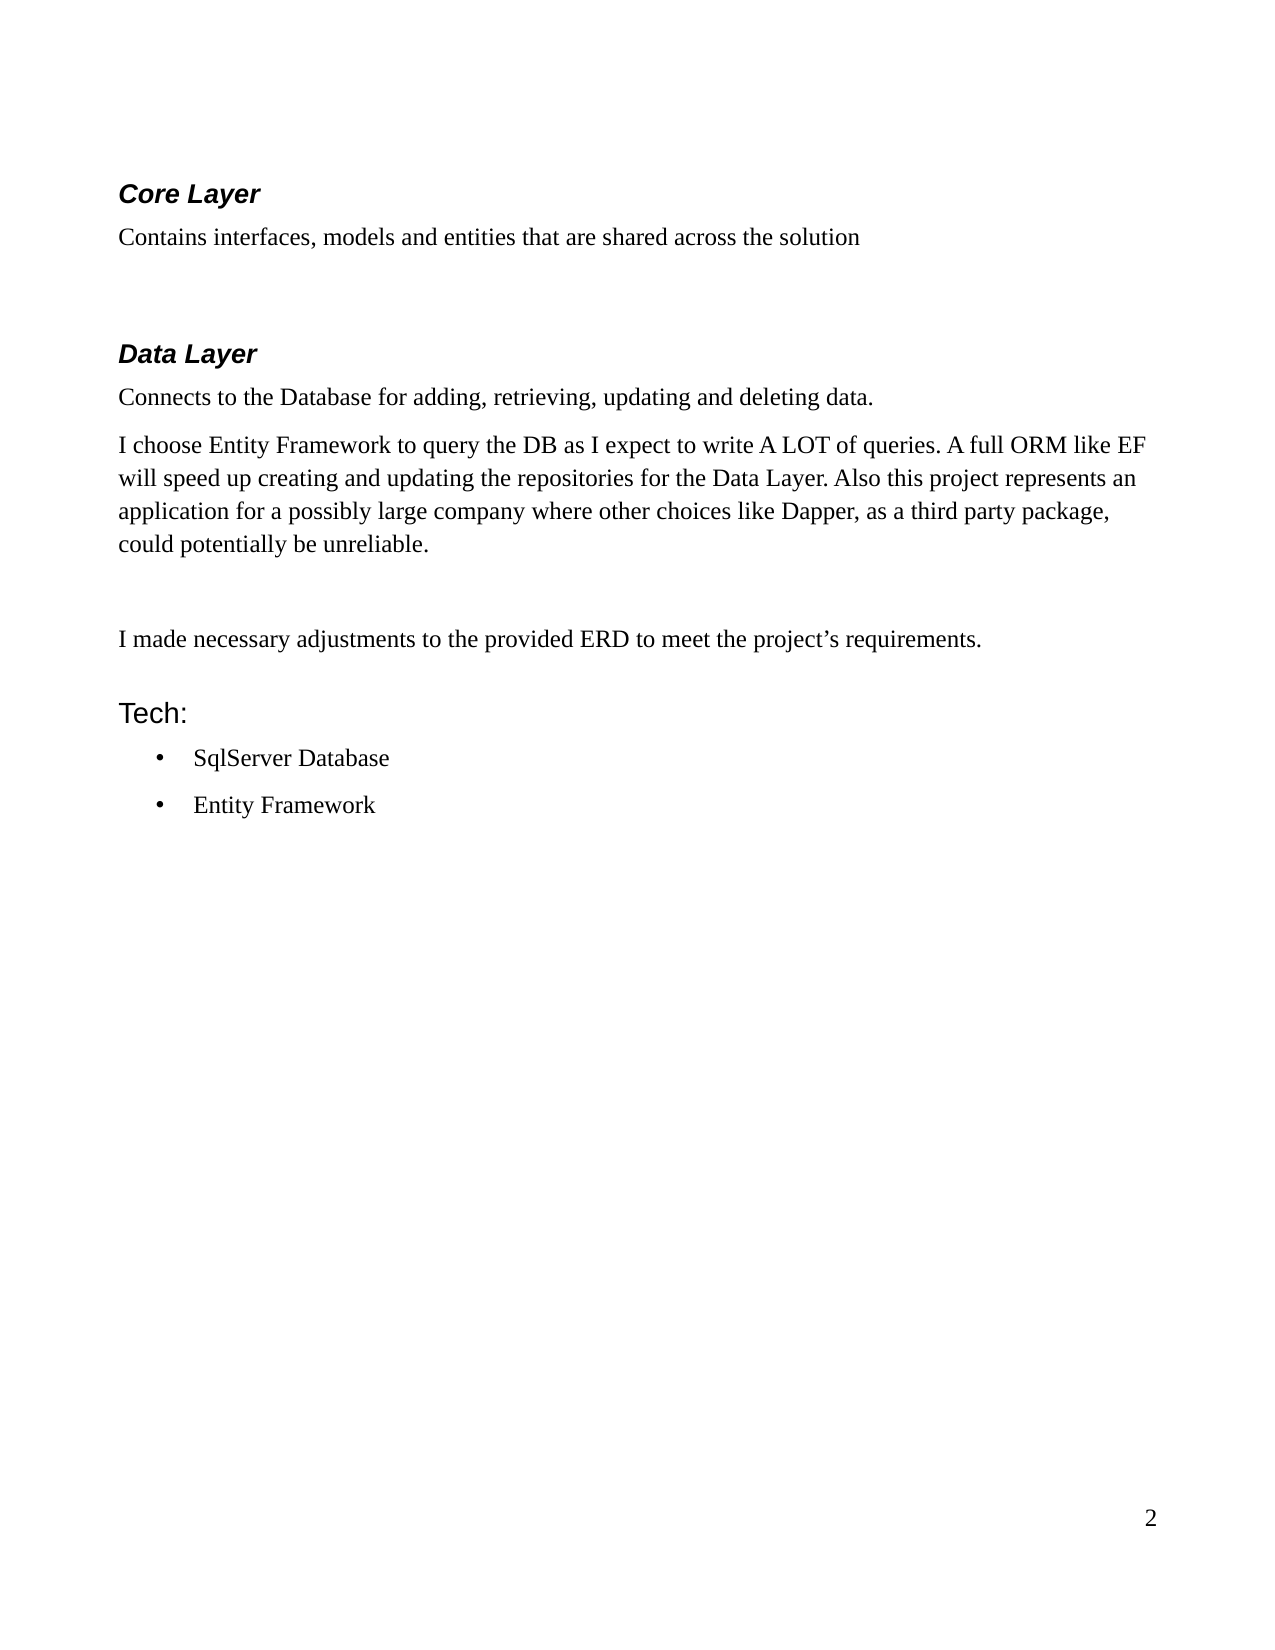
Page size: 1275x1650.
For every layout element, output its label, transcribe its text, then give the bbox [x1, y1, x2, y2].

list SqlServer Database [156, 743, 1157, 771]
subtitle Tech: [118, 697, 1157, 730]
subtitle Core Layer [118, 178, 1157, 209]
list Entity Framework [156, 790, 1157, 819]
text Contains interfaces, models and entities that are shared across the solution [118, 222, 1157, 251]
text Connects to the Database for adding, retrieving, updating and deleting data. [118, 382, 1157, 411]
text I choose Entity Framework to query the DB as I expect to write A LOT of queries. A full ORM like EF will speed up creating and updating the repositories for the Data Layer. Also this project represents an application for a possibly large company where other choices like Dapper, as a third party package, could potentially be unreliable. [118, 430, 1157, 557]
subtitle Data Layer [118, 338, 1157, 369]
text I made necessary adjustments to the provided ERD to meet the project’s requirements. [118, 624, 1157, 653]
